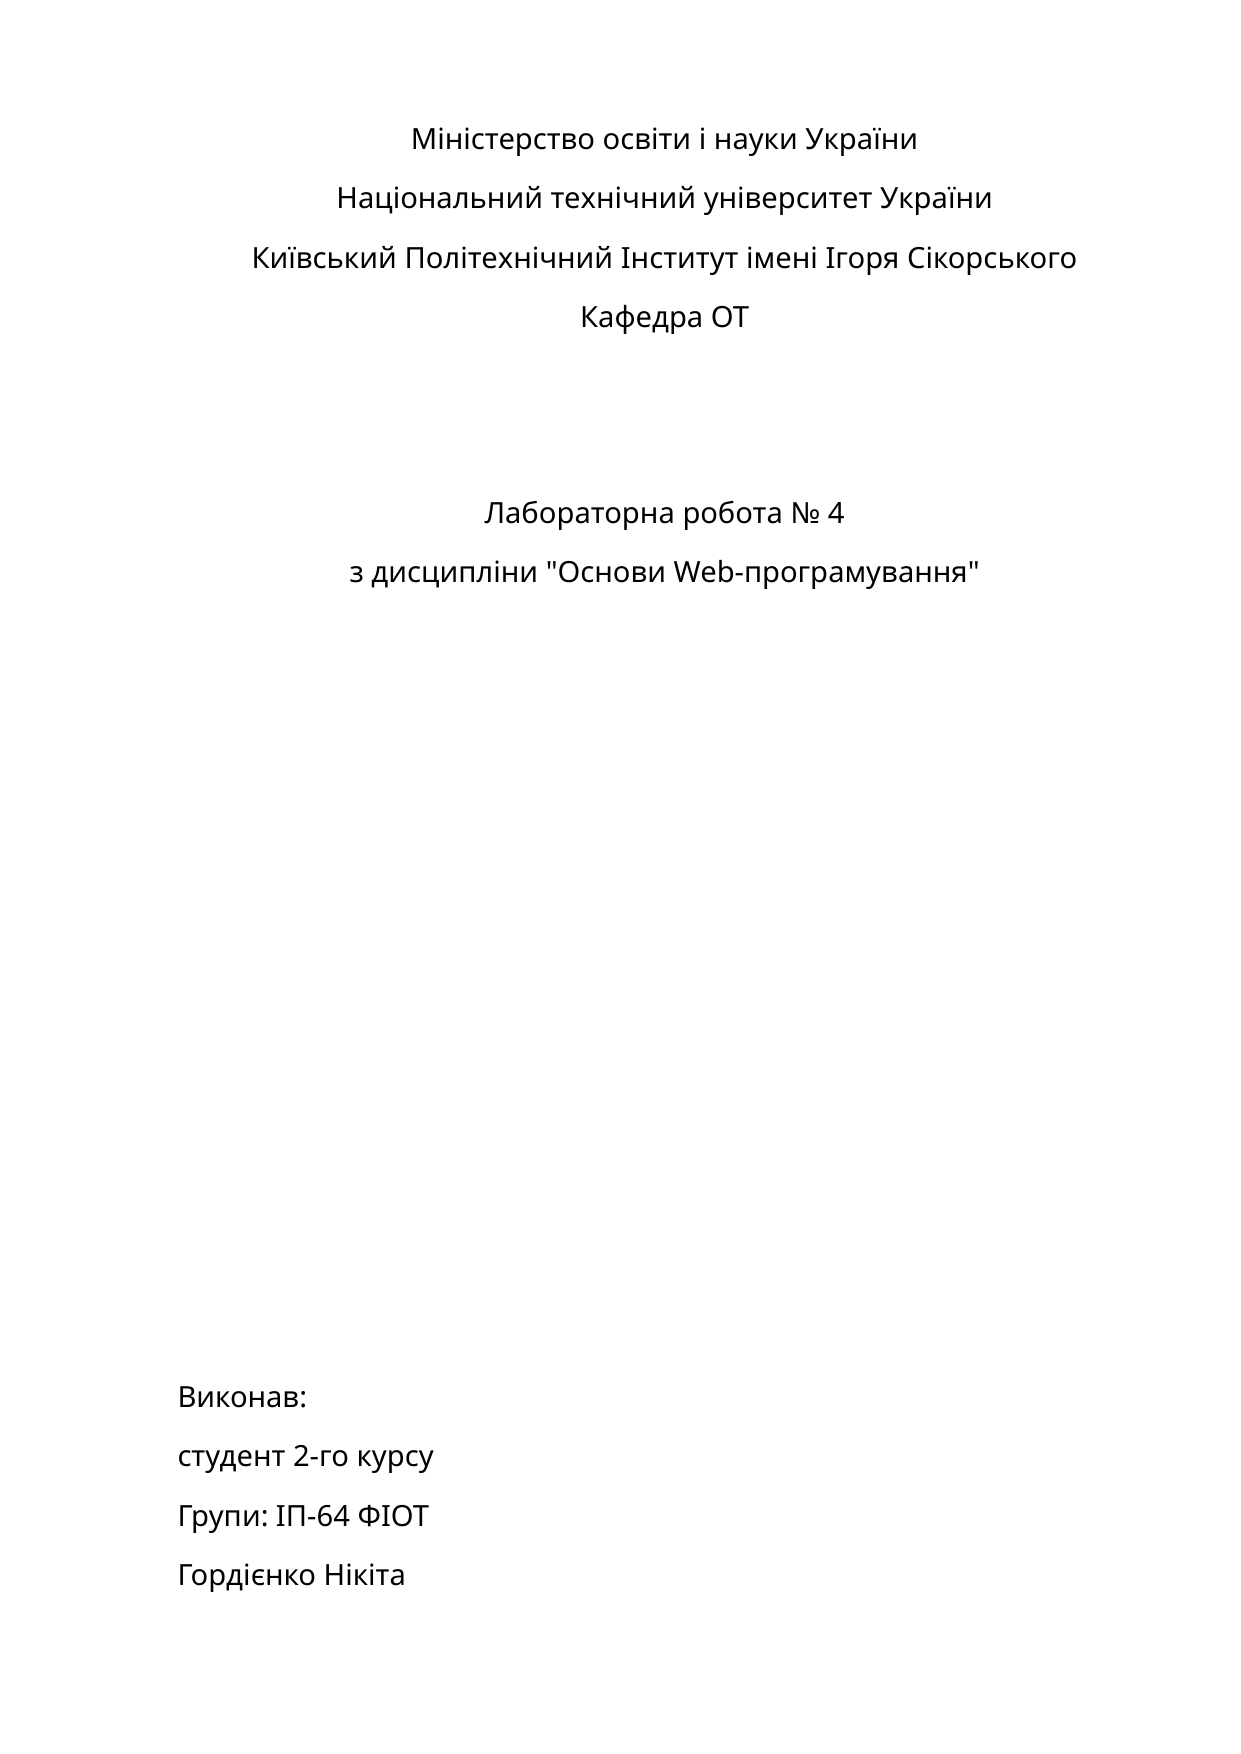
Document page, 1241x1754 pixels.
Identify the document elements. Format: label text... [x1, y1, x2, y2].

text Виконав: студент 2-го курсу [177, 1376, 1152, 1475]
text Кафедра ОТ [177, 297, 1152, 336]
text Групи: ІП-64 ФІОТ [177, 1495, 1152, 1535]
text Гордієнко Нікіта [177, 1554, 1152, 1594]
text Лабораторна робота № 4 [177, 492, 1152, 532]
text з дисципліни "Основи Web-програмування" [177, 552, 1152, 591]
text Міністерство освіти і науки України [177, 118, 1152, 158]
text Національний технічний університет України Київський Політехнічний Інститут імені Ігоря Сікорського [177, 178, 1152, 277]
